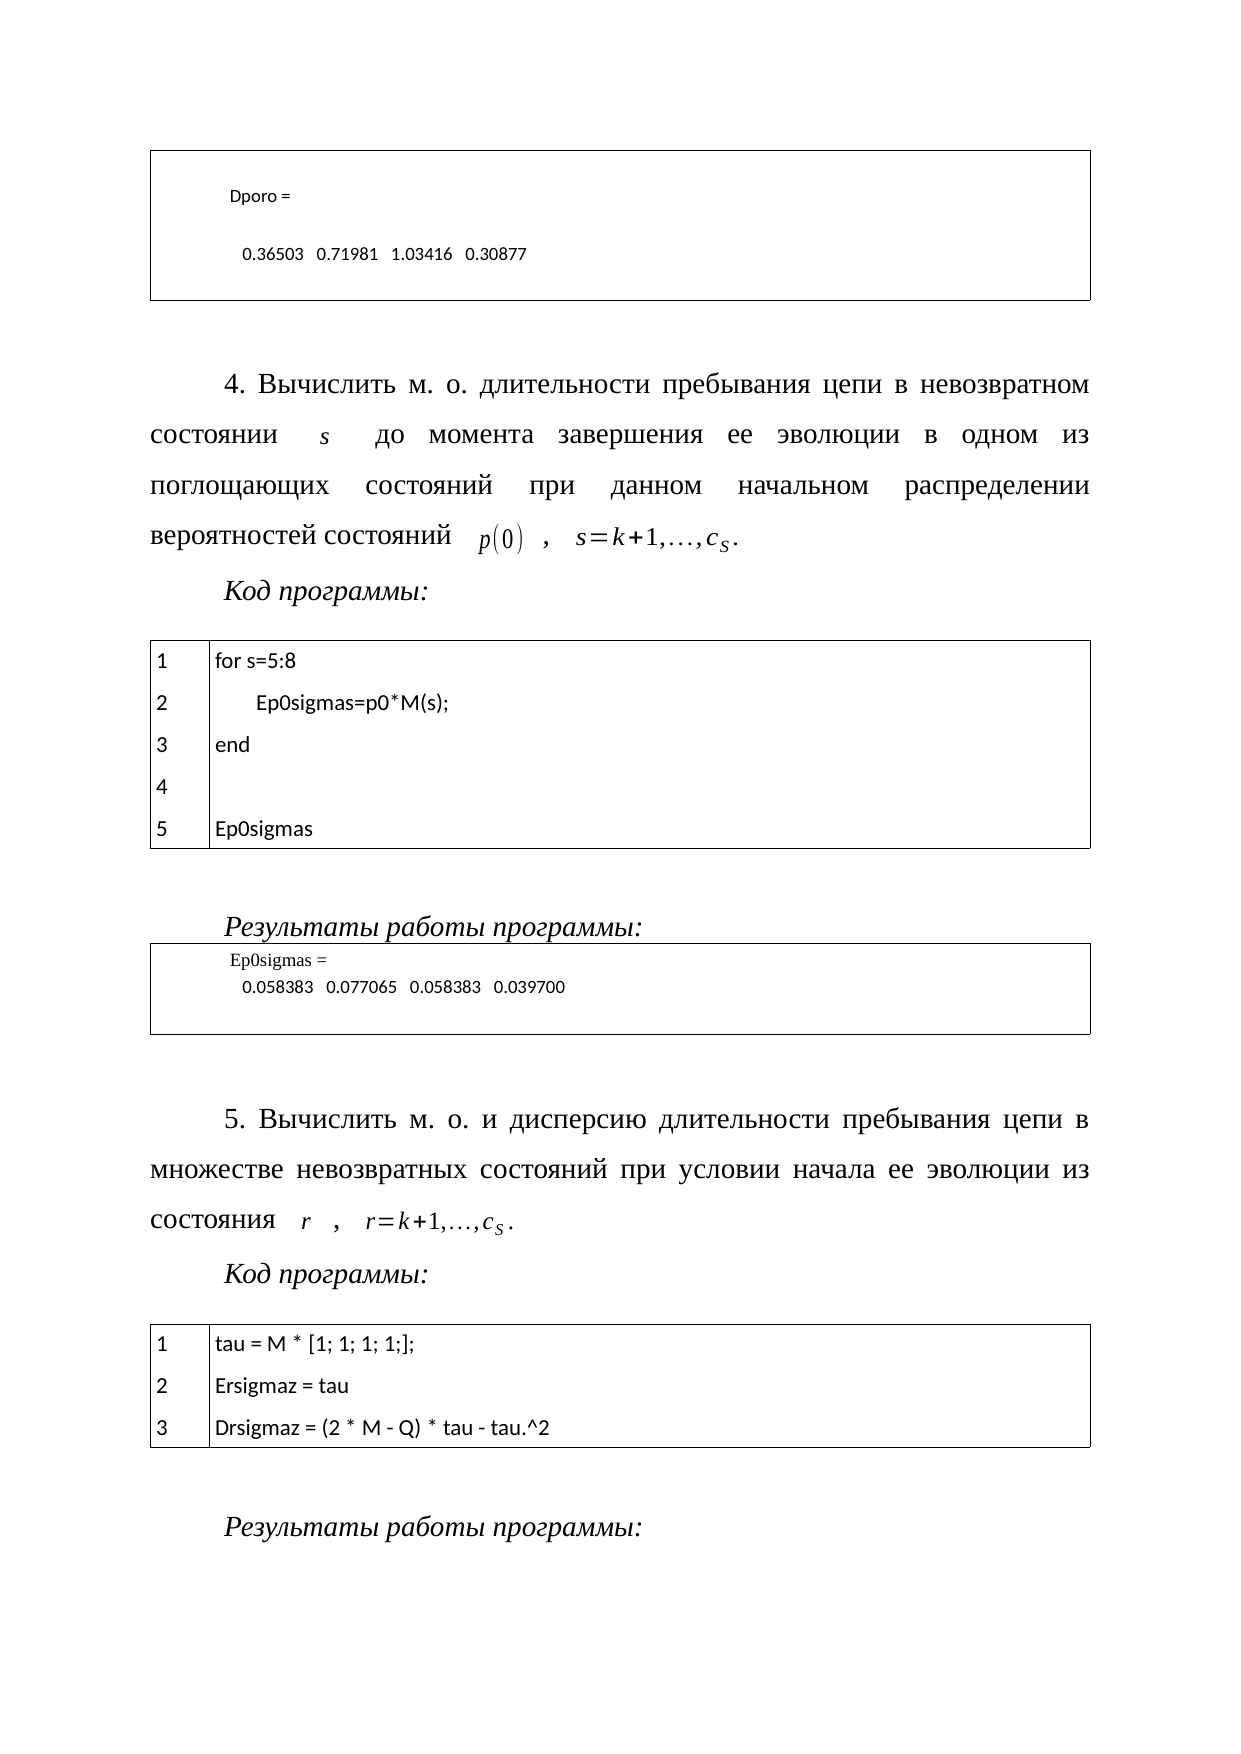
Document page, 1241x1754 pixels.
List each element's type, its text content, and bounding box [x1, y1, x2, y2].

text Код программы: [150, 1256, 1090, 1290]
text Результаты работы программы: [150, 1509, 1090, 1542]
text Код программы: [150, 573, 1090, 607]
table_header tau = M * [1; 1; 1; 1;]; Ersigmaz = tau Drsigmaz = (2 * M - Q) * tau - tau.^2 [210, 1325, 1090, 1447]
table_header Ep0sigmas = 0.058383 0.077065 0.058383 0.039700 [151, 944, 1090, 1034]
table_header 1 2 3 4 5 [151, 641, 209, 848]
table_header Dporo = 0.36503 0.71981 1.03416 0.30877 [151, 151, 1090, 300]
table_header 1 2 3 [151, 1325, 209, 1447]
text Результаты работы программы: [150, 909, 1090, 943]
text 4. Вычислить м. о. длительности пребывания цепи в невозвратном состоянии до момента завершения ее эволюции в одном из поглощающих состояний при данном начальном распределении вероятностей состояний , [150, 366, 1090, 556]
text 5. Вычислить м. о. и дисперсию длительности пребывания цепи в множестве невозвратных состояний при условии начала ее эволюции из состояния , [150, 1101, 1090, 1240]
table_header for s=5:8 Ep0sigmas=p0*M(s); end Ep0sigmas [210, 641, 1090, 848]
